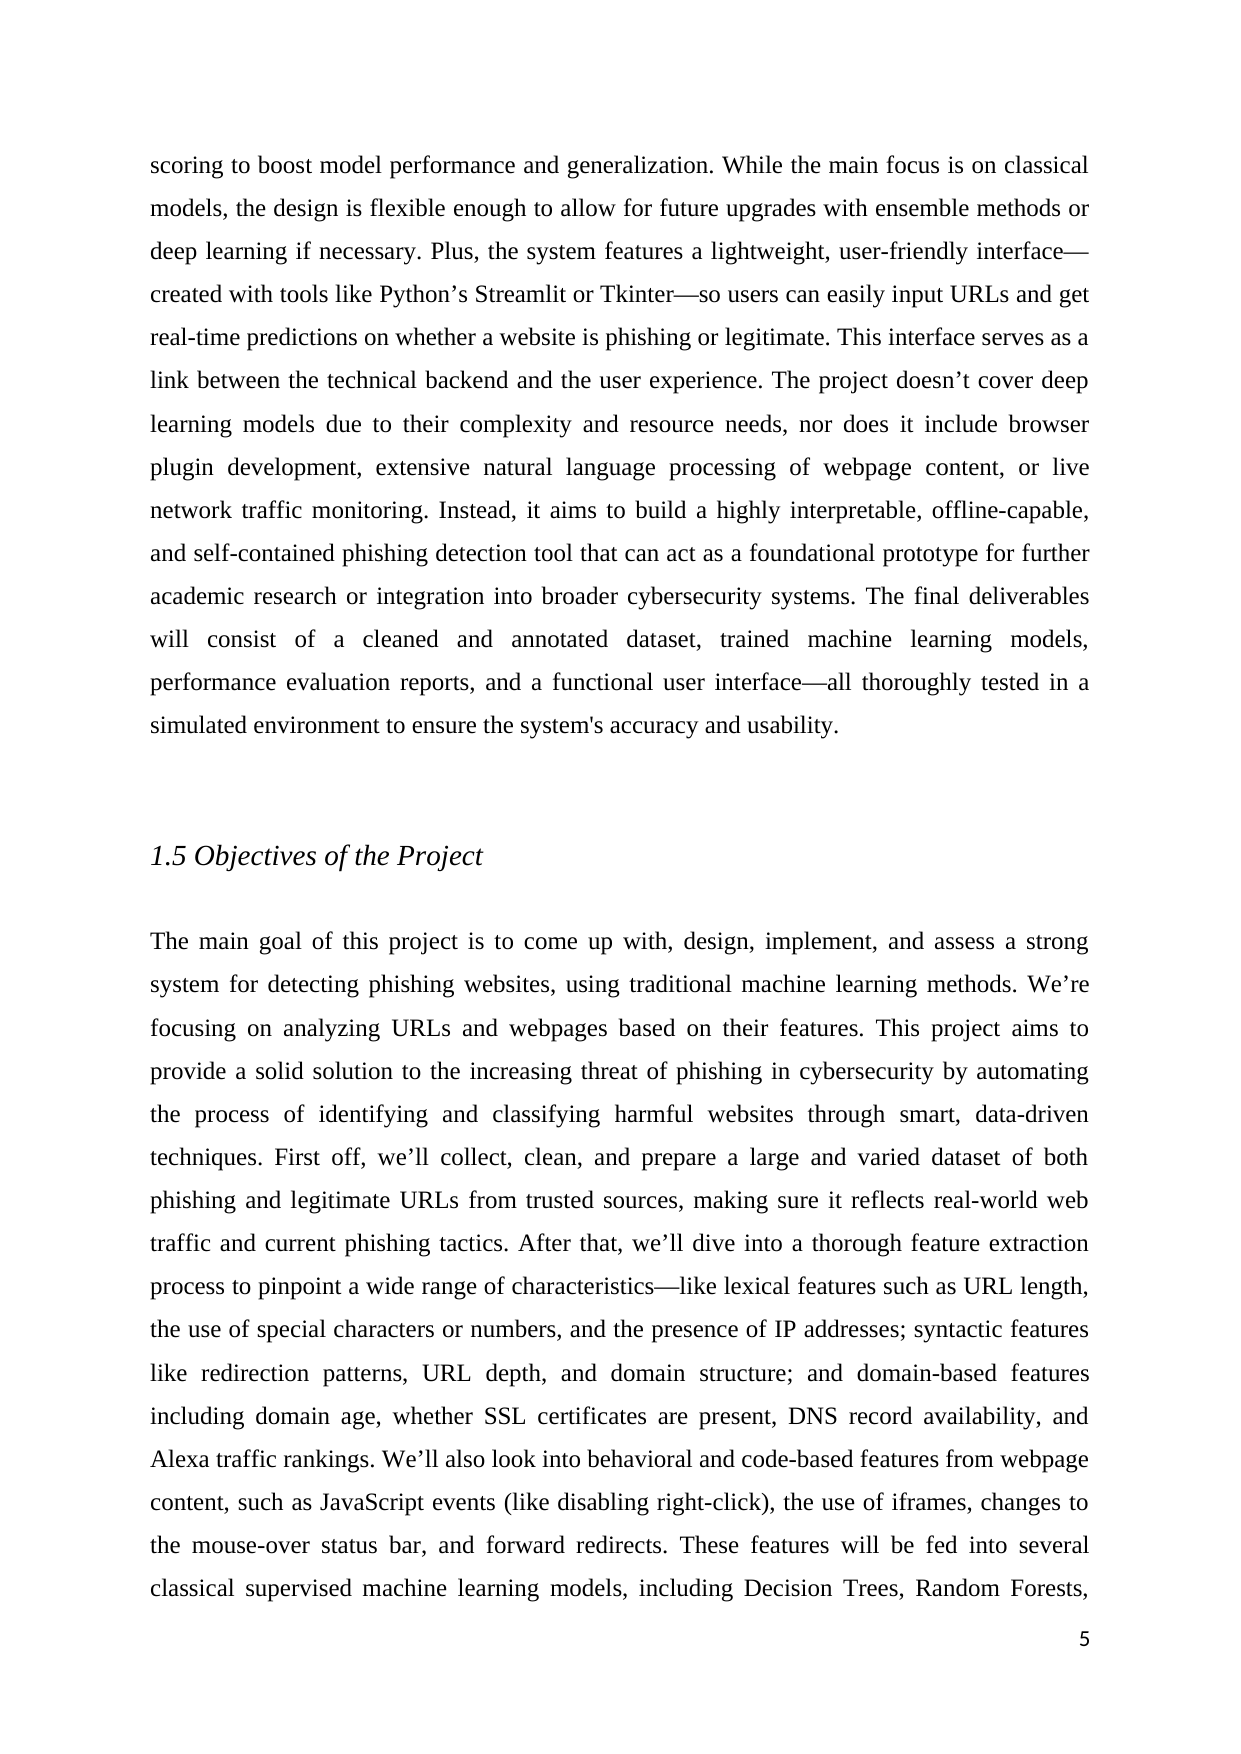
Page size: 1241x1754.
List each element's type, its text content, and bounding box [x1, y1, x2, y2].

text scoring to boost model performance and generalization. While the main focus is on classical models, the design is flexible enough to allow for future upgrades with ensemble methods or deep learning if necessary. Plus, the system features a lightweight, user-friendly interface—created with tools like Python’s Streamlit or Tkinter—so users can easily input URLs and get real-time predictions on whether a website is phishing or legitimate. This interface serves as a link between the technical backend and the user experience. The project doesn’t cover deep learning models due to their complexity and resource needs, nor does it include browser plugin development, extensive natural language processing of webpage content, or live network traffic monitoring. Instead, it aims to build a highly interpretable, offline-capable, and self-contained phishing detection tool that can act as a foundational prototype for further academic research or integration into broader cybersecurity systems. The final deliverables will consist of a cleaned and annotated dataset, trained machine learning models, performance evaluation reports, and a functional user interface—all thoroughly tested in a simulated environment to ensure the system's accuracy and usability. [150, 150, 1090, 739]
text 1.5 Objectives of the Project [150, 838, 1090, 872]
text The main goal of this project is to come up with, design, implement, and assess a strong system for detecting phishing websites, using traditional machine learning methods. We’re focusing on analyzing URLs and webpages based on their features. This project aims to provide a solid solution to the increasing threat of phishing in cybersecurity by automating the process of identifying and classifying harmful websites through smart, data-driven techniques. First off, we’ll collect, clean, and prepare a large and varied dataset of both phishing and legitimate URLs from trusted sources, making sure it reflects real-world web traffic and current phishing tactics. After that, we’ll dive into a thorough feature extraction process to pinpoint a wide range of characteristics—like lexical features such as URL length, the use of special characters or numbers, and the presence of IP addresses; syntactic features like redirection patterns, URL depth, and domain structure; and domain-based features including domain age, whether SSL certificates are present, DNS record availability, and Alexa traffic rankings. We’ll also look into behavioral and code-based features from webpage content, such as JavaScript events (like disabling right-click), the use of iframes, changes to the mouse-over status bar, and forward redirects. These features will be fed into several classical supervised machine learning models, including Decision Trees, Random Forests, [150, 926, 1090, 1602]
